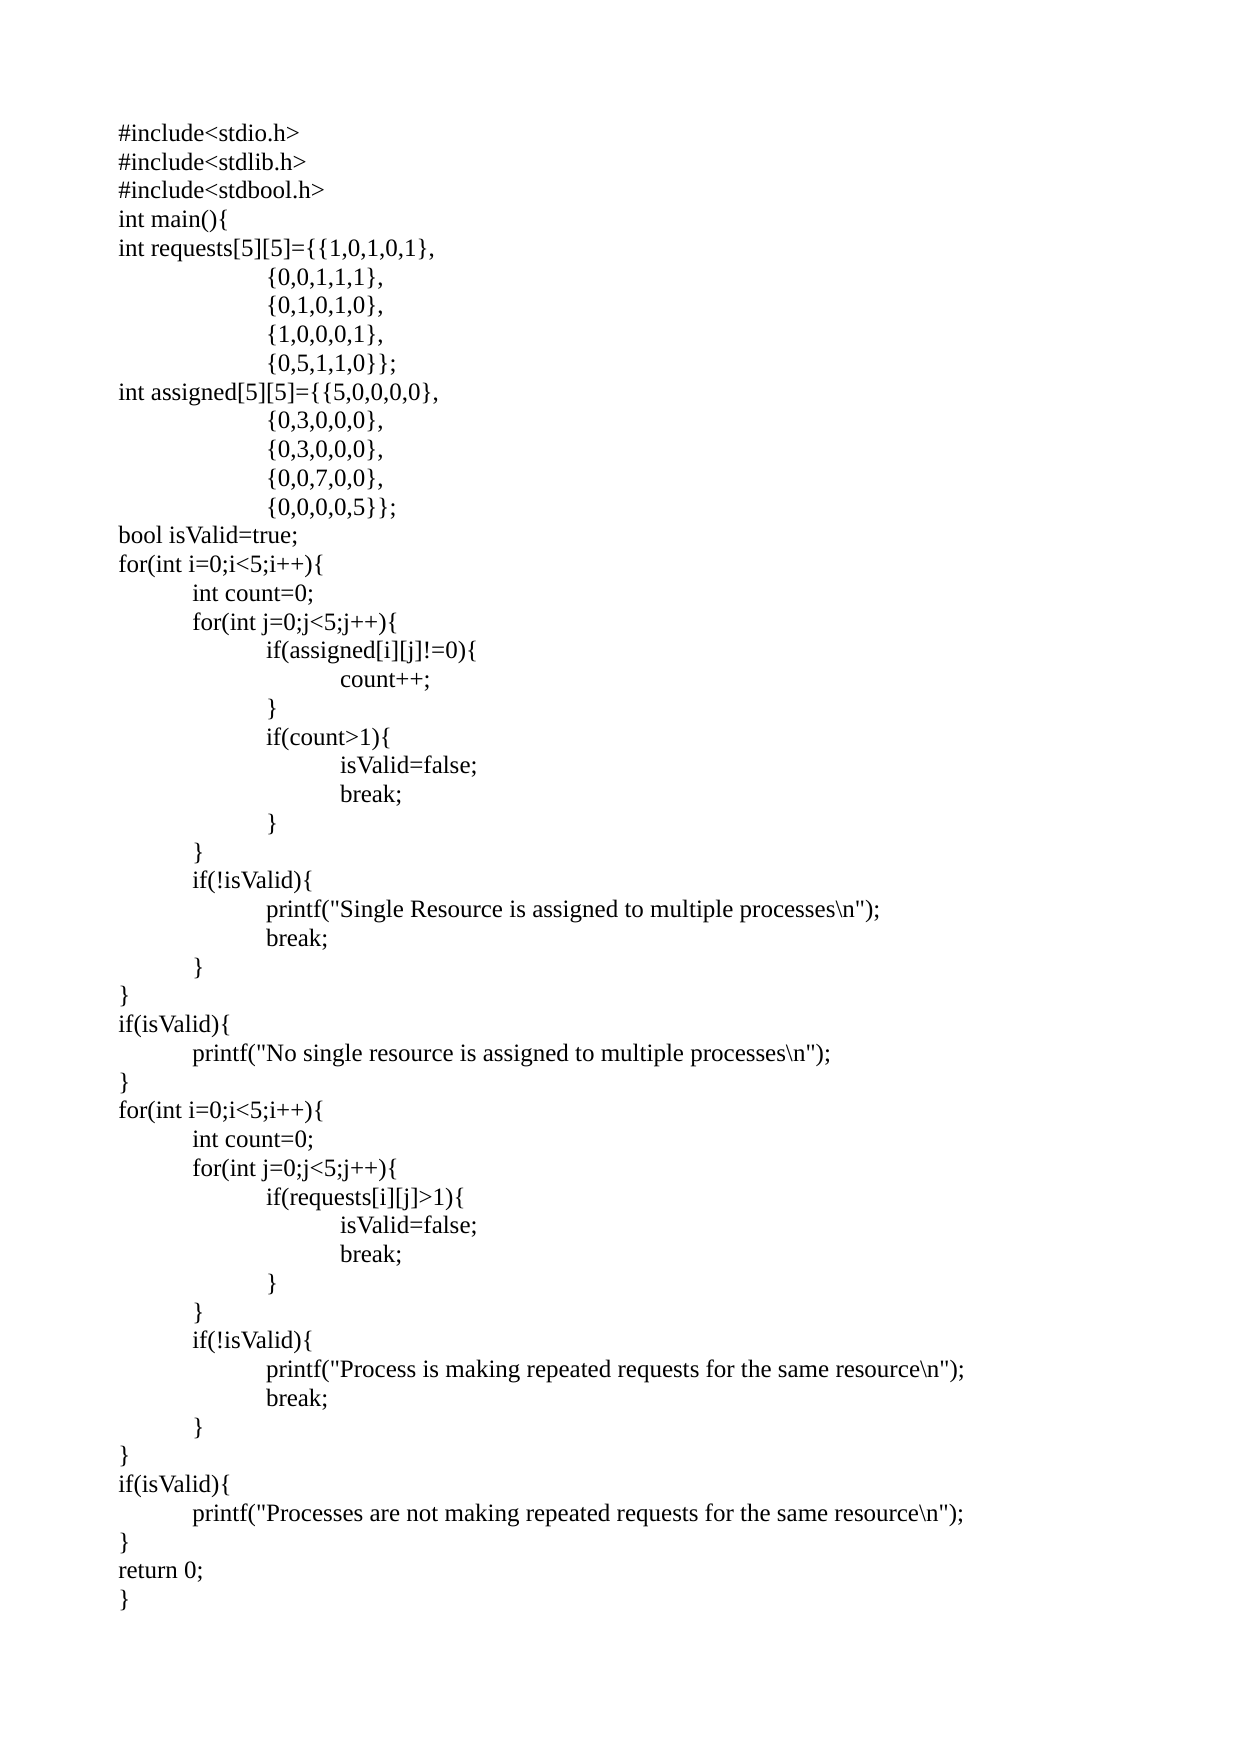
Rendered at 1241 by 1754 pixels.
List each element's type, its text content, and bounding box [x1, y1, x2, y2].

text for(int j=0;j<5;j++){ [118, 607, 1122, 636]
text bool isValid=true; [118, 521, 1122, 549]
text if(count>1){ [118, 722, 1122, 751]
text } [118, 1527, 1122, 1556]
text } [118, 693, 1122, 722]
text } [118, 1412, 1122, 1441]
text {0,0,1,1,1}, [118, 262, 1122, 291]
text int assigned[5][5]={{5,0,0,0,0}, [118, 377, 1122, 406]
text {0,3,0,0,0}, [118, 406, 1122, 434]
text {0,5,1,1,0}}; [118, 348, 1122, 377]
text int count=0; [118, 578, 1122, 607]
text } [118, 837, 1122, 866]
text {1,0,0,0,1}, [118, 319, 1122, 348]
text for(int i=0;i<5;i++){ [118, 1096, 1122, 1124]
text } [118, 1584, 1122, 1613]
text {0,3,0,0,0}, [118, 434, 1122, 463]
text } [118, 981, 1122, 1009]
text count++; [118, 664, 1122, 693]
text #include<stdio.h> [118, 118, 1122, 147]
text if(!isValid){ [118, 1326, 1122, 1354]
text for(int j=0;j<5;j++){ [118, 1153, 1122, 1182]
text printf("Process is making repeated requests for the same resource\n"); [118, 1354, 1122, 1383]
text } [118, 1297, 1122, 1326]
text printf("Processes are not making repeated requests for the same resource\n"); [118, 1498, 1122, 1527]
text int main(){ [118, 204, 1122, 233]
text break; [118, 779, 1122, 808]
text {0,0,7,0,0}, [118, 463, 1122, 492]
text {0,1,0,1,0}, [118, 291, 1122, 319]
text if(requests[i][j]>1){ [118, 1182, 1122, 1211]
text for(int i=0;i<5;i++){ [118, 549, 1122, 578]
text #include<stdbool.h> [118, 176, 1122, 204]
text if(isValid){ [118, 1469, 1122, 1498]
text if(isValid){ [118, 1009, 1122, 1038]
text } [118, 1441, 1122, 1469]
text break; [118, 923, 1122, 952]
text } [118, 1067, 1122, 1096]
text {0,0,0,0,5}}; [118, 492, 1122, 521]
text } [118, 952, 1122, 981]
text if(assigned[i][j]!=0){ [118, 636, 1122, 664]
text } [118, 808, 1122, 837]
text break; [118, 1383, 1122, 1412]
text int count=0; [118, 1124, 1122, 1153]
text return 0; [118, 1556, 1122, 1584]
text break; [118, 1239, 1122, 1268]
text isValid=false; [118, 751, 1122, 779]
text if(!isValid){ [118, 866, 1122, 894]
text printf("No single resource is assigned to multiple processes\n"); [118, 1038, 1122, 1067]
text printf("Single Resource is assigned to multiple processes\n"); [118, 894, 1122, 923]
text isValid=false; [118, 1211, 1122, 1239]
text } [118, 1268, 1122, 1297]
text int requests[5][5]={{1,0,1,0,1}, [118, 233, 1122, 262]
text #include<stdlib.h> [118, 147, 1122, 176]
